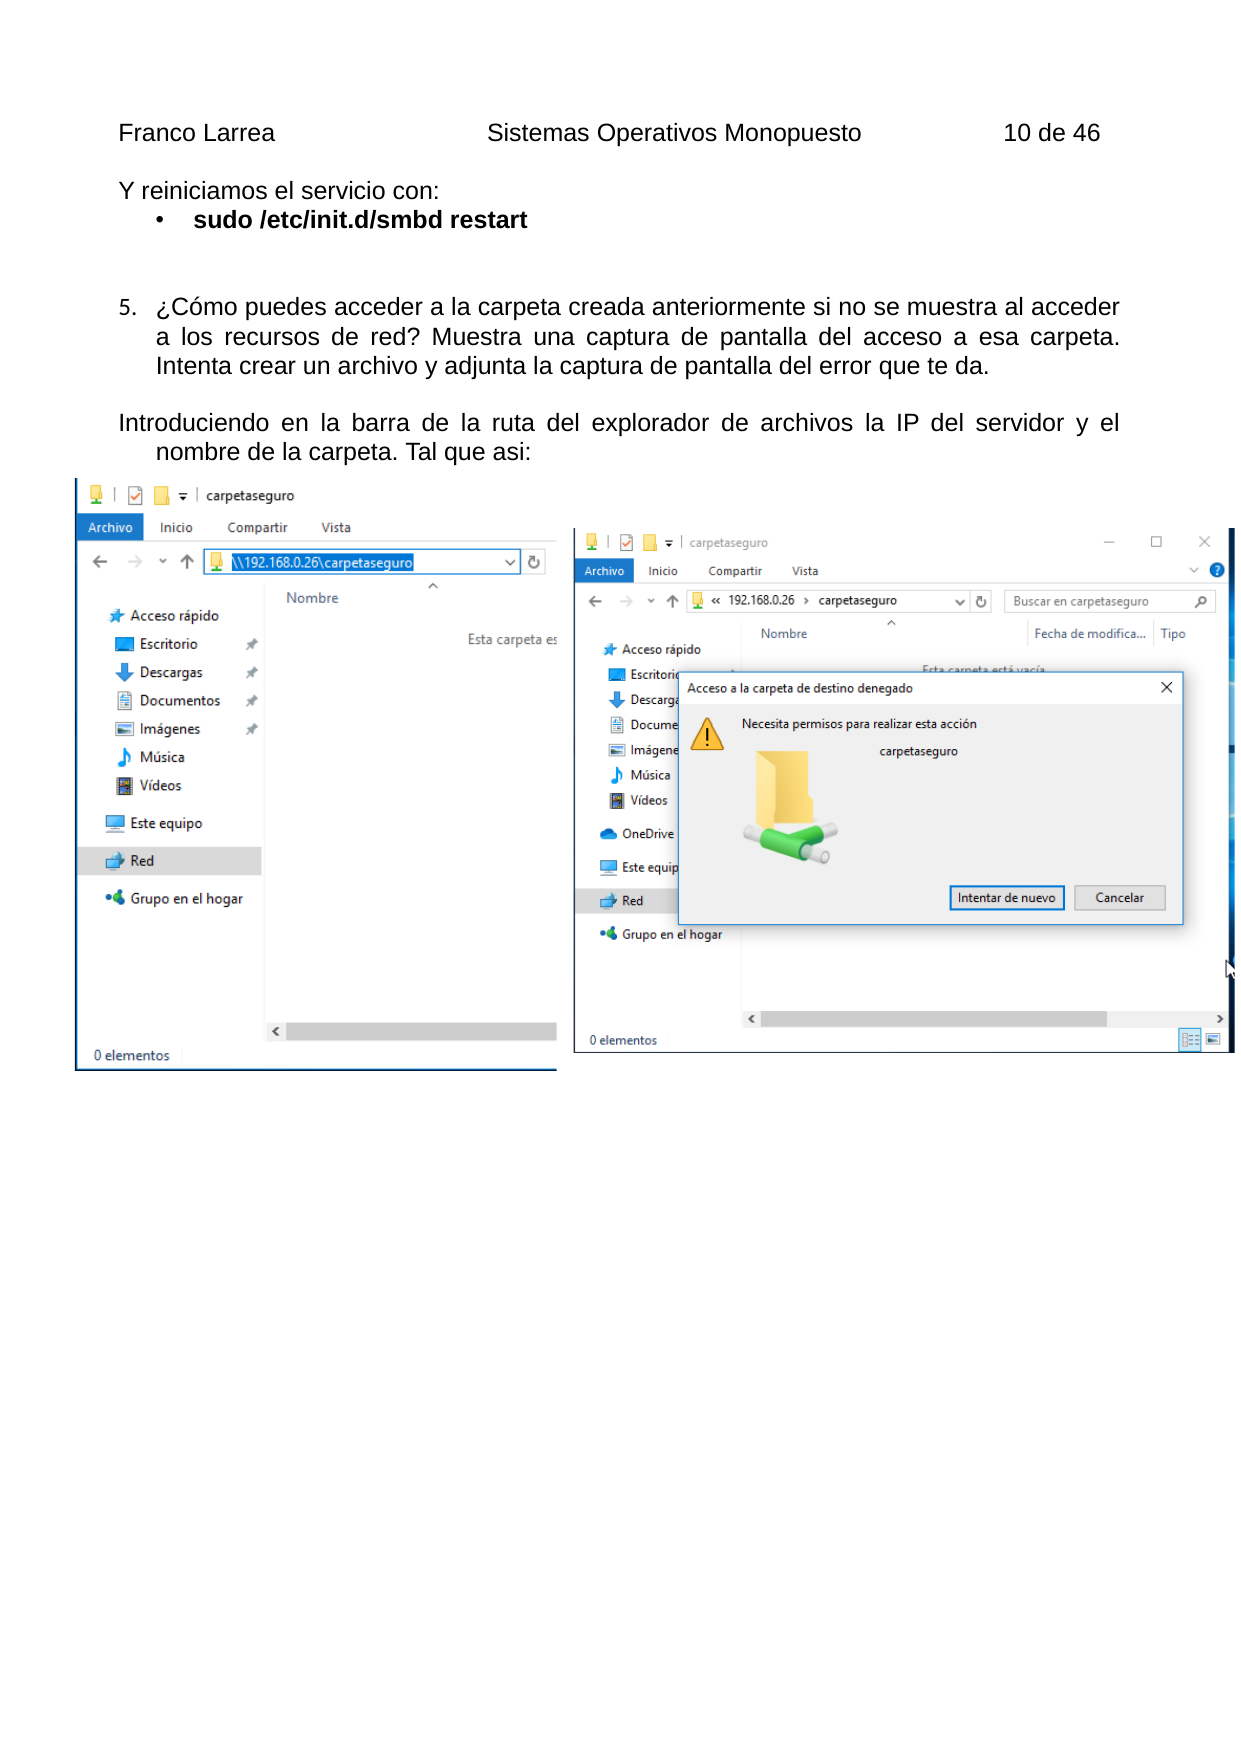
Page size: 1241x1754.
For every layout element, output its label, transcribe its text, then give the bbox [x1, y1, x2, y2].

list sudo /etc/init.d/smbd restart [155, 205, 1122, 234]
list Y reiniciamos el servicio con: [118, 176, 1122, 205]
list Introduciendo en la barra de la ruta del explorador de archivos la IP del servidor y el nombre de la carpeta. Tal que asi: [118, 408, 1122, 466]
list ¿Cómo puedes acceder a la carpeta creada anteriormente si no se muestra al acceder a los recursos de red? Muestra una captura de pantalla del acceso a esa carpeta. Intenta crear un archivo y adjunta la captura de pantalla del error que te da. [118, 291, 1122, 379]
picture [573, 528, 1235, 1053]
picture [74, 478, 557, 1071]
